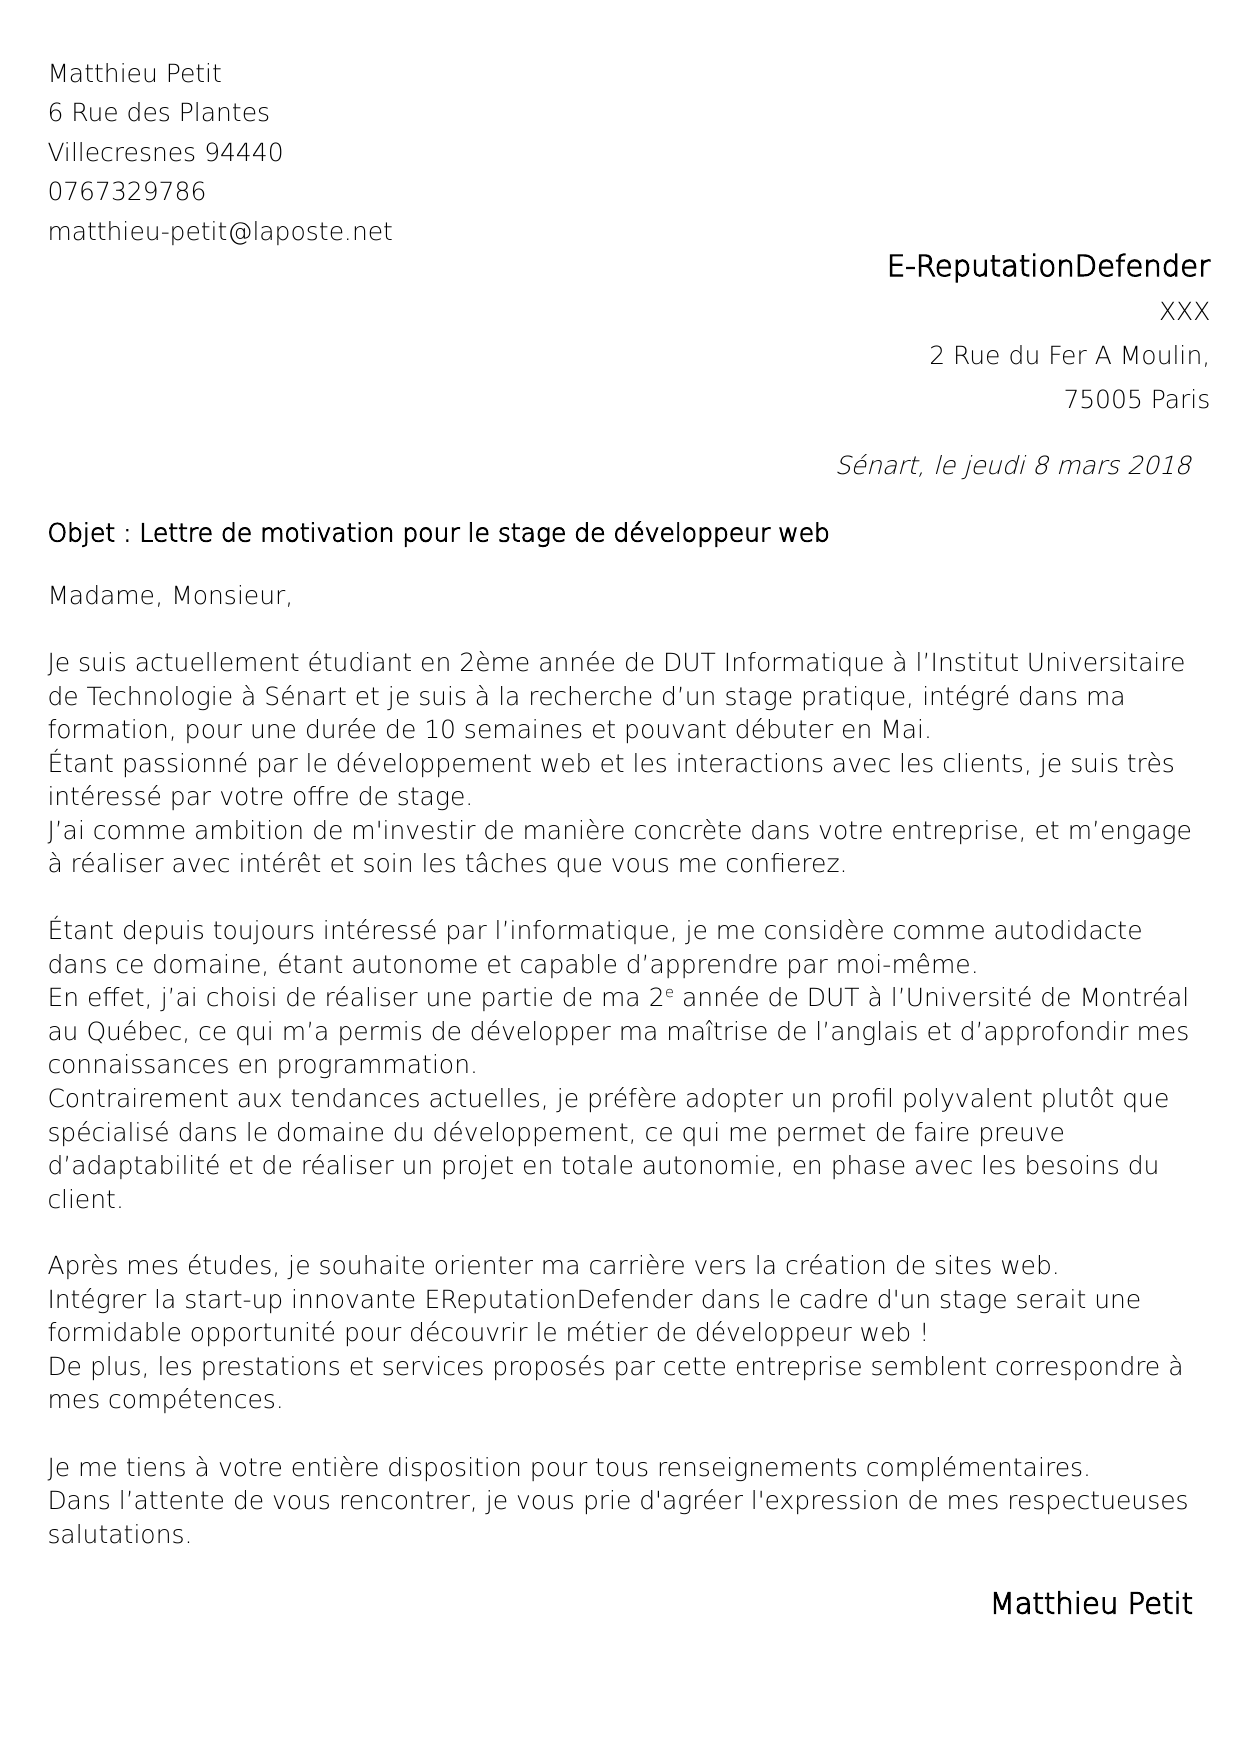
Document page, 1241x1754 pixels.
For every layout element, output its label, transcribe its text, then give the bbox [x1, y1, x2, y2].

text Madame, Monsieur, Je suis actuellement étudiant en 2ème année de DUT Informatique à l’Institut Universitaire de Technologie à Sénart et je suis à la recherche d’un stage pratique, intégré dans ma formation, pour une durée de 10 semaines et pouvant débuter en Mai. [47, 548, 1193, 744]
text Intégrer la start-up innovante EReputationDefender dans le cadre d'un stage serait une formidable opportunité pour découvrir le métier de développeur web ! [47, 1285, 1193, 1348]
text Après mes études, je souhaite orienter ma carrière vers la création de sites web. [47, 1251, 1193, 1281]
text J’ai comme ambition de m'investir de manière concrète dans votre entreprise, et m’engage à réaliser avec intérêt et soin les tâches que vous me confierez. Étant depuis toujours intéressé par l’informatique, je me considère comme autodidacte dans ce domaine, étant autonome et capable d’apprendre par moi-même. En effet, j’ai choisi de réaliser une partie de ma 2e année de DUT à l’Université de Montréal au Québec, ce qui m’a permis de développer ma maîtrise de l’anglais et d’approfondir mes connaissances en programmation. [47, 816, 1193, 1080]
text matthieu-petit@laposte.net [47, 217, 1193, 246]
text Objet : Lettre de motivation pour le stage de développeur web [47, 485, 1193, 548]
text Étant passionné par le développement web et les interactions avec les clients, je suis très intéressé par votre offre de stage. [47, 749, 1193, 812]
text De plus, les prestations et services proposés par cette entreprise semblent correspondre à mes compétences. Je me tiens à votre entière disposition pour tous renseignements complémentaires. Dans l’attente de vous rencontrer, je vous prie d'agréer l'expression de mes respectueuses salutations. [47, 1352, 1193, 1549]
text Matthieu Petit [47, 59, 1193, 88]
text Contrairement aux tendances actuelles, je préfère adopter un profil polyvalent plutôt que spécialisé dans le domaine du développement, ce qui me permet de faire preuve d’adaptabilité et de réaliser un projet en totale autonomie, en phase avec les besoins du client. [47, 1084, 1193, 1214]
text Sénart, le jeudi 8 mars 2018 [47, 418, 1193, 481]
text Matthieu Petit [47, 1586, 1193, 1620]
text 0767329786 [47, 177, 1193, 207]
text Villecresnes 94440 [47, 138, 1193, 167]
text 6 Rue des Plantes [47, 98, 1193, 128]
